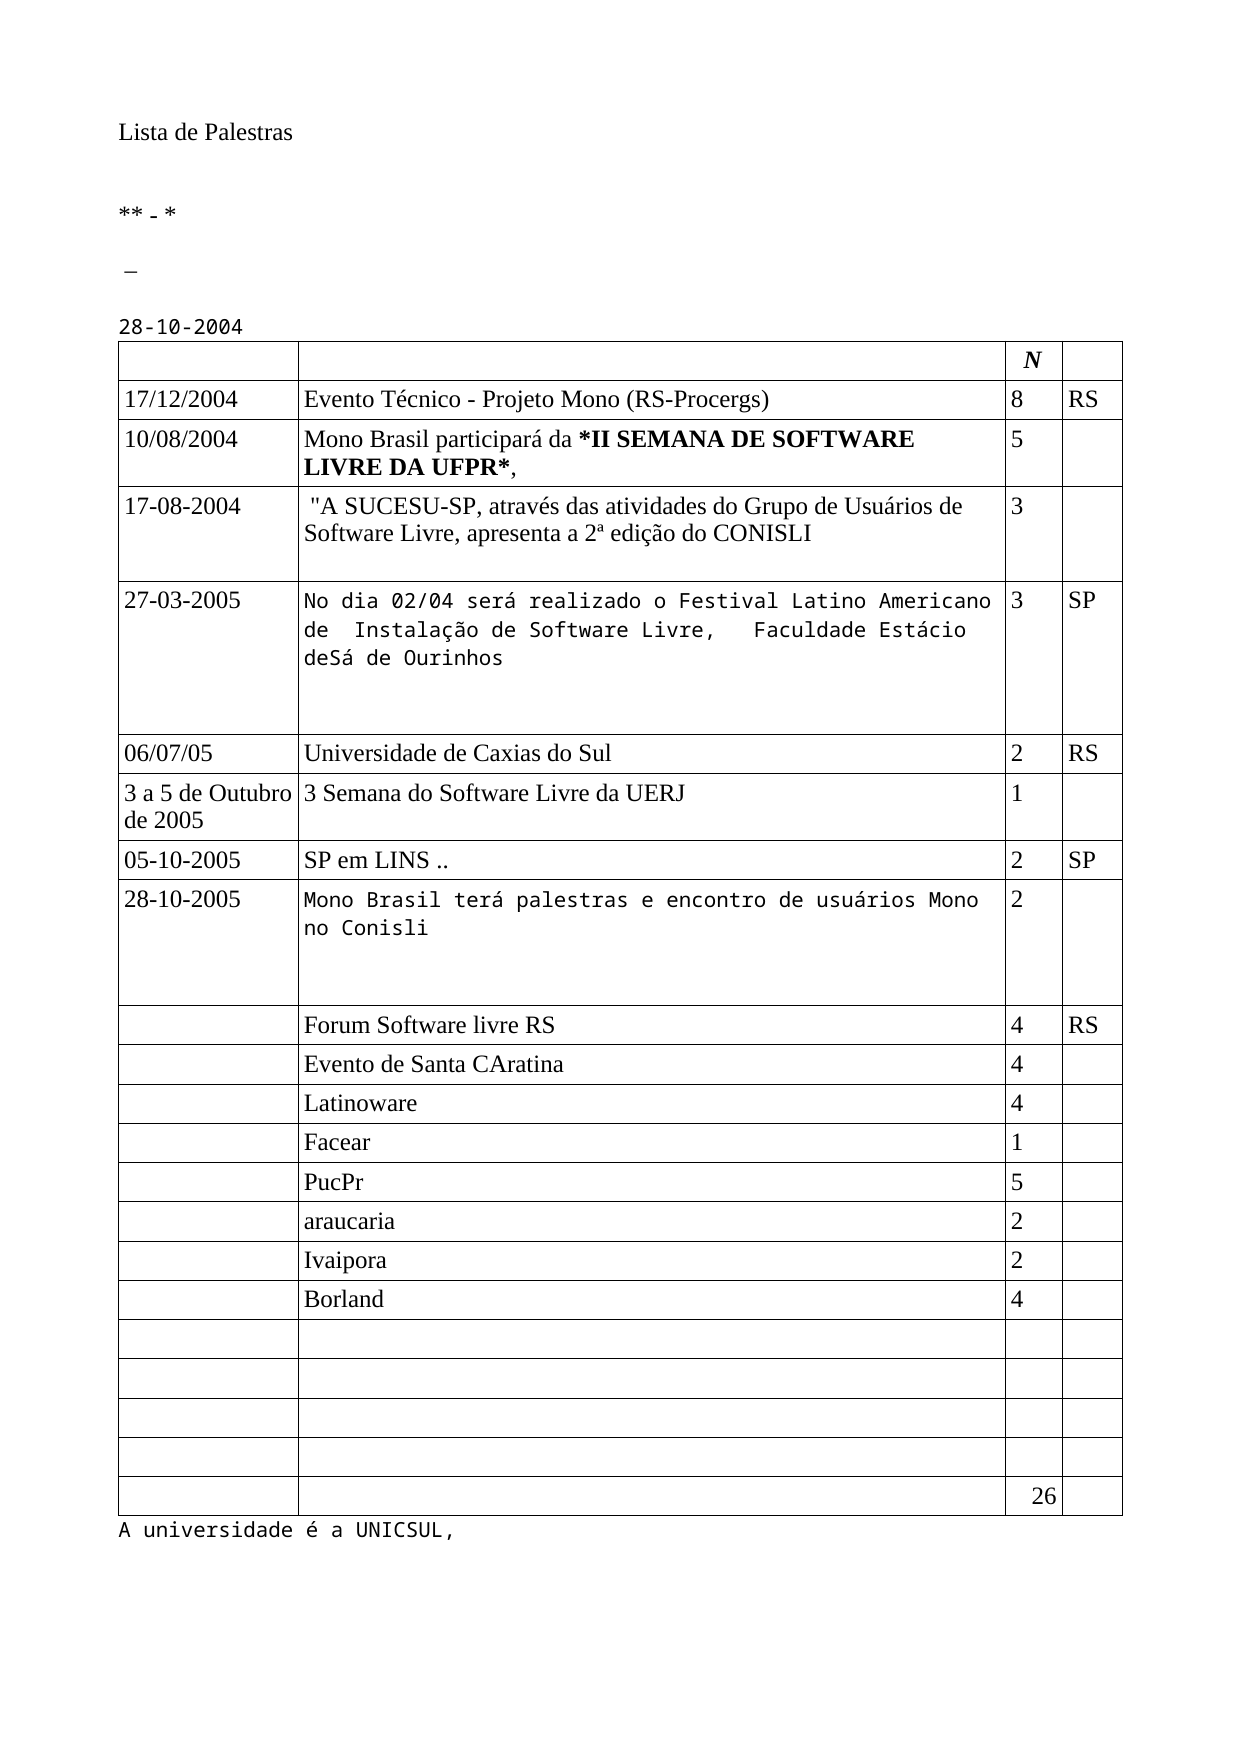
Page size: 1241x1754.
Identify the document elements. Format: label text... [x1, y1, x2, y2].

table_cell [1063, 1045, 1122, 1083]
table_cell PucPr [299, 1163, 1005, 1201]
text A universidade é a UNICSUL, [118, 1516, 1122, 1544]
table_cell [1063, 420, 1122, 486]
table_cell [1063, 1085, 1122, 1123]
table_cell "A SUCESU-SP, através das atividades do Grupo de Usuários de Software Livre, apresenta a 2ª edição do CONISLI [299, 487, 1005, 581]
table_cell 3 [1006, 487, 1062, 581]
table_cell 17-08-2004 [119, 487, 298, 581]
text ** - * [118, 201, 1122, 229]
table_cell RS [1063, 381, 1122, 419]
table_cell 1 [1006, 774, 1062, 840]
table_cell 4 [1006, 1045, 1062, 1083]
table_cell Facear [299, 1124, 1005, 1162]
text Lista de Palestras [118, 118, 1122, 146]
table_cell Mono Brasil participará da *II SEMANA DE SOFTWARE LIVRE DA UFPR*, [299, 420, 1005, 486]
table_cell 3 a 5 de Outubro de 2005 [119, 774, 298, 840]
table_cell SP [1063, 841, 1122, 879]
table_cell 17/12/2004 [119, 381, 298, 419]
table_cell [119, 1438, 298, 1476]
table_cell [1063, 1124, 1122, 1162]
table_cell Forum Software livre RS [299, 1006, 1005, 1044]
table_header [299, 342, 1005, 380]
table_header [119, 342, 298, 380]
table_cell 8 [1006, 381, 1062, 419]
table_cell 3 Semana do Software Livre da UERJ [299, 774, 1005, 840]
table_cell [1006, 1438, 1062, 1476]
table_cell 5 [1006, 1163, 1062, 1201]
table_cell Latinoware [299, 1085, 1005, 1123]
table_cell SP em LINS .. [299, 841, 1005, 879]
text – [118, 257, 1122, 284]
table_cell [119, 1085, 298, 1123]
table_cell [299, 1399, 1005, 1437]
table_cell 1 [1006, 1124, 1062, 1162]
table_cell [119, 1202, 298, 1241]
table_cell [119, 1477, 298, 1515]
table_cell 2 [1006, 735, 1062, 773]
table_cell RS [1063, 1006, 1122, 1044]
table_cell 4 [1006, 1085, 1062, 1123]
table_cell Universidade de Caxias do Sul [299, 735, 1005, 773]
table_cell [1063, 1438, 1122, 1476]
table_cell [1063, 1202, 1122, 1241]
table_cell [1063, 1399, 1122, 1437]
table_cell [1006, 1320, 1062, 1358]
table_cell 26 [1006, 1477, 1062, 1515]
table_cell [1006, 1359, 1062, 1398]
table_header N [1006, 342, 1062, 380]
table_cell [1063, 1281, 1122, 1319]
table_cell SP [1063, 582, 1122, 734]
table_cell [119, 1006, 298, 1044]
table_cell [1006, 1399, 1062, 1437]
table_cell 27-03-2005 [119, 582, 298, 734]
table_cell Borland [299, 1281, 1005, 1319]
text 28-10-2004 [118, 312, 1122, 341]
table_cell araucaria [299, 1202, 1005, 1241]
table_cell [1063, 1242, 1122, 1280]
table_cell [119, 1359, 298, 1398]
table_cell 05-10-2005 [119, 841, 298, 879]
table_cell [1063, 880, 1122, 1005]
table_cell [1063, 1359, 1122, 1398]
table_cell [1063, 1320, 1122, 1358]
table_cell [1063, 1163, 1122, 1201]
table_cell Evento de Santa CAratina [299, 1045, 1005, 1083]
table_cell [119, 1124, 298, 1162]
table_cell [119, 1281, 298, 1319]
table_cell [119, 1045, 298, 1083]
table_cell 28-10-2005 [119, 880, 298, 1005]
table_cell [1063, 774, 1122, 840]
table_cell Mono Brasil terá palestras e encontro de usuários Mono no Conisli [299, 880, 1005, 1005]
table_cell [119, 1242, 298, 1280]
table_cell [299, 1359, 1005, 1398]
table_cell [1063, 1477, 1122, 1515]
table_cell 10/08/2004 [119, 420, 298, 486]
table_cell 06/07/05 [119, 735, 298, 773]
table_cell [299, 1477, 1005, 1515]
table_cell 2 [1006, 1242, 1062, 1280]
table_cell 3 [1006, 582, 1062, 734]
table_cell [299, 1320, 1005, 1358]
table_cell [1063, 487, 1122, 581]
table_cell 4 [1006, 1281, 1062, 1319]
table_cell Evento Técnico - Projeto Mono (RS-Procergs) [299, 381, 1005, 419]
table_cell Ivaipora [299, 1242, 1005, 1280]
table_cell 5 [1006, 420, 1062, 486]
table_cell [119, 1320, 298, 1358]
table_cell 2 [1006, 841, 1062, 879]
table_cell [119, 1399, 298, 1437]
table_cell 4 [1006, 1006, 1062, 1044]
table_cell [119, 1163, 298, 1201]
table_cell 2 [1006, 1202, 1062, 1241]
table_cell 2 [1006, 880, 1062, 1005]
table_cell No dia 02/04 será realizado o Festival Latino Americano de Instalação de Software Livre, Faculdade Estácio deSá de Ourinhos [299, 582, 1005, 734]
table_header [1063, 342, 1122, 380]
table_cell RS [1063, 735, 1122, 773]
table_cell [299, 1438, 1005, 1476]
